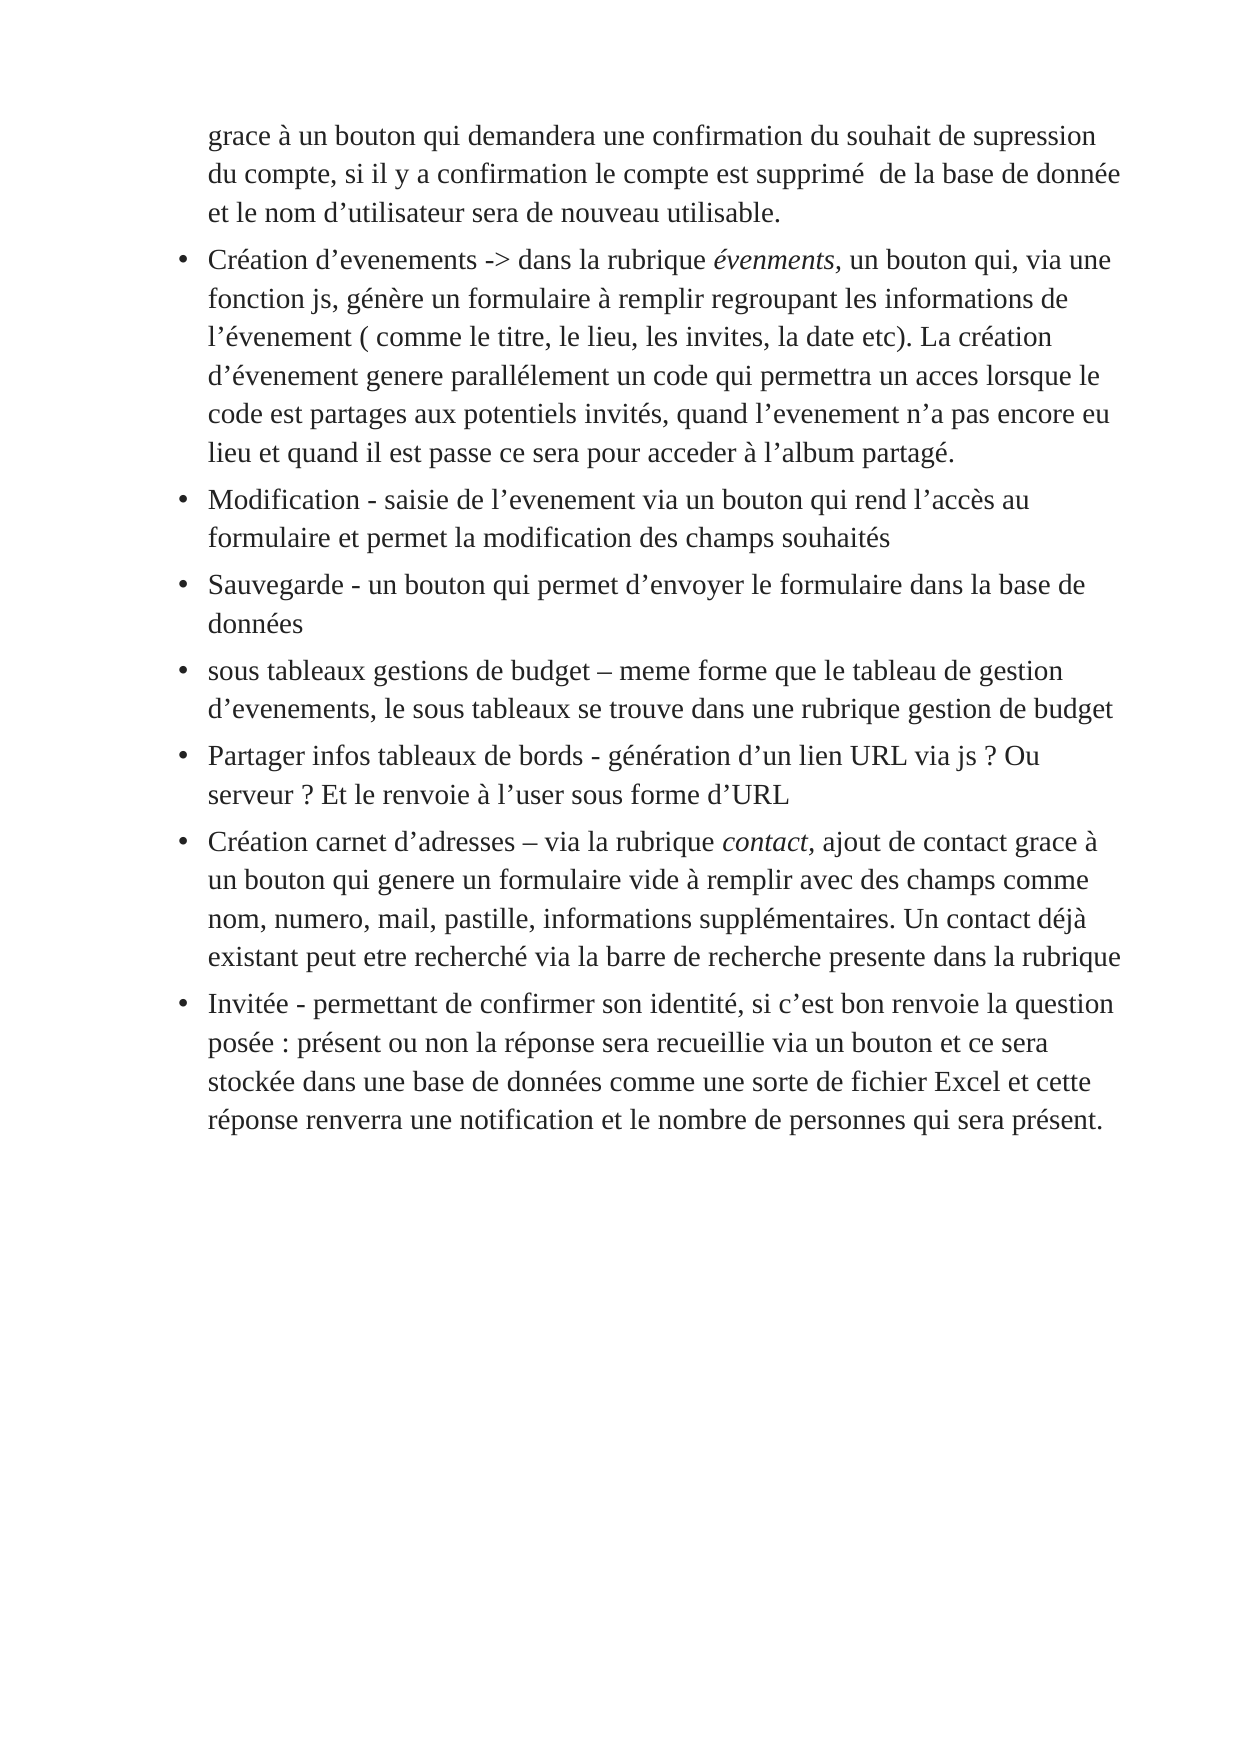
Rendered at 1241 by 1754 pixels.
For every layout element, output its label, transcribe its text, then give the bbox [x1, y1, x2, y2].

list Modification - saisie de l’evenement via un bouton qui rend l’accès au formulaire et permet la modification des champs souhaités [178, 482, 1122, 554]
list sous tableaux gestions de budget – meme forme que le tableau de gestion d’evenements, le sous tableaux se trouve dans une rubrique gestion de budget [178, 653, 1122, 725]
list Création d’evenements -> dans la rubrique évenments, un bouton qui, via une fonction js, génère un formulaire à remplir regroupant les informations de l’évenement ( comme le titre, le lieu, les invites, la date etc). La création d’évenement genere parallélement un code qui permettra un acces lorsque le code est partages aux potentiels invités, quand l’evenement n’a pas encore eu lieu et quand il est passe ce sera pour acceder à l’album partagé. [178, 242, 1122, 468]
list Création carnet d’adresses – via la rubrique contact, ajout de contact grace à un bouton qui genere un formulaire vide à remplir avec des champs comme nom, numero, mail, pastille, informations supplémentaires. Un contact déjà existant peut etre recherché via la barre de recherche presente dans la rubrique [178, 824, 1122, 973]
list Invitée - permettant de confirmer son identité, si c’est bon renvoie la question posée : présent ou non la réponse sera recueillie via un bouton et ce sera stockée dans une base de données comme une sorte de fichier Excel et cette réponse renverra une notification et le nombre de personnes qui sera présent. [178, 986, 1122, 1136]
list Sauvegarde - un bouton qui permet d’envoyer le formulaire dans la base de données [178, 567, 1122, 639]
list Partager infos tableaux de bords - génération d’un lien URL via js ? Ou serveur ? Et le renvoie à l’user sous forme d’URL [178, 738, 1122, 811]
list grace à un bouton qui demandera une confirmation du souhait de supression du compte, si il y a confirmation le compte est supprimé de la base de donnée et le nom d’utilisateur sera de nouveau utilisable. [178, 118, 1122, 229]
